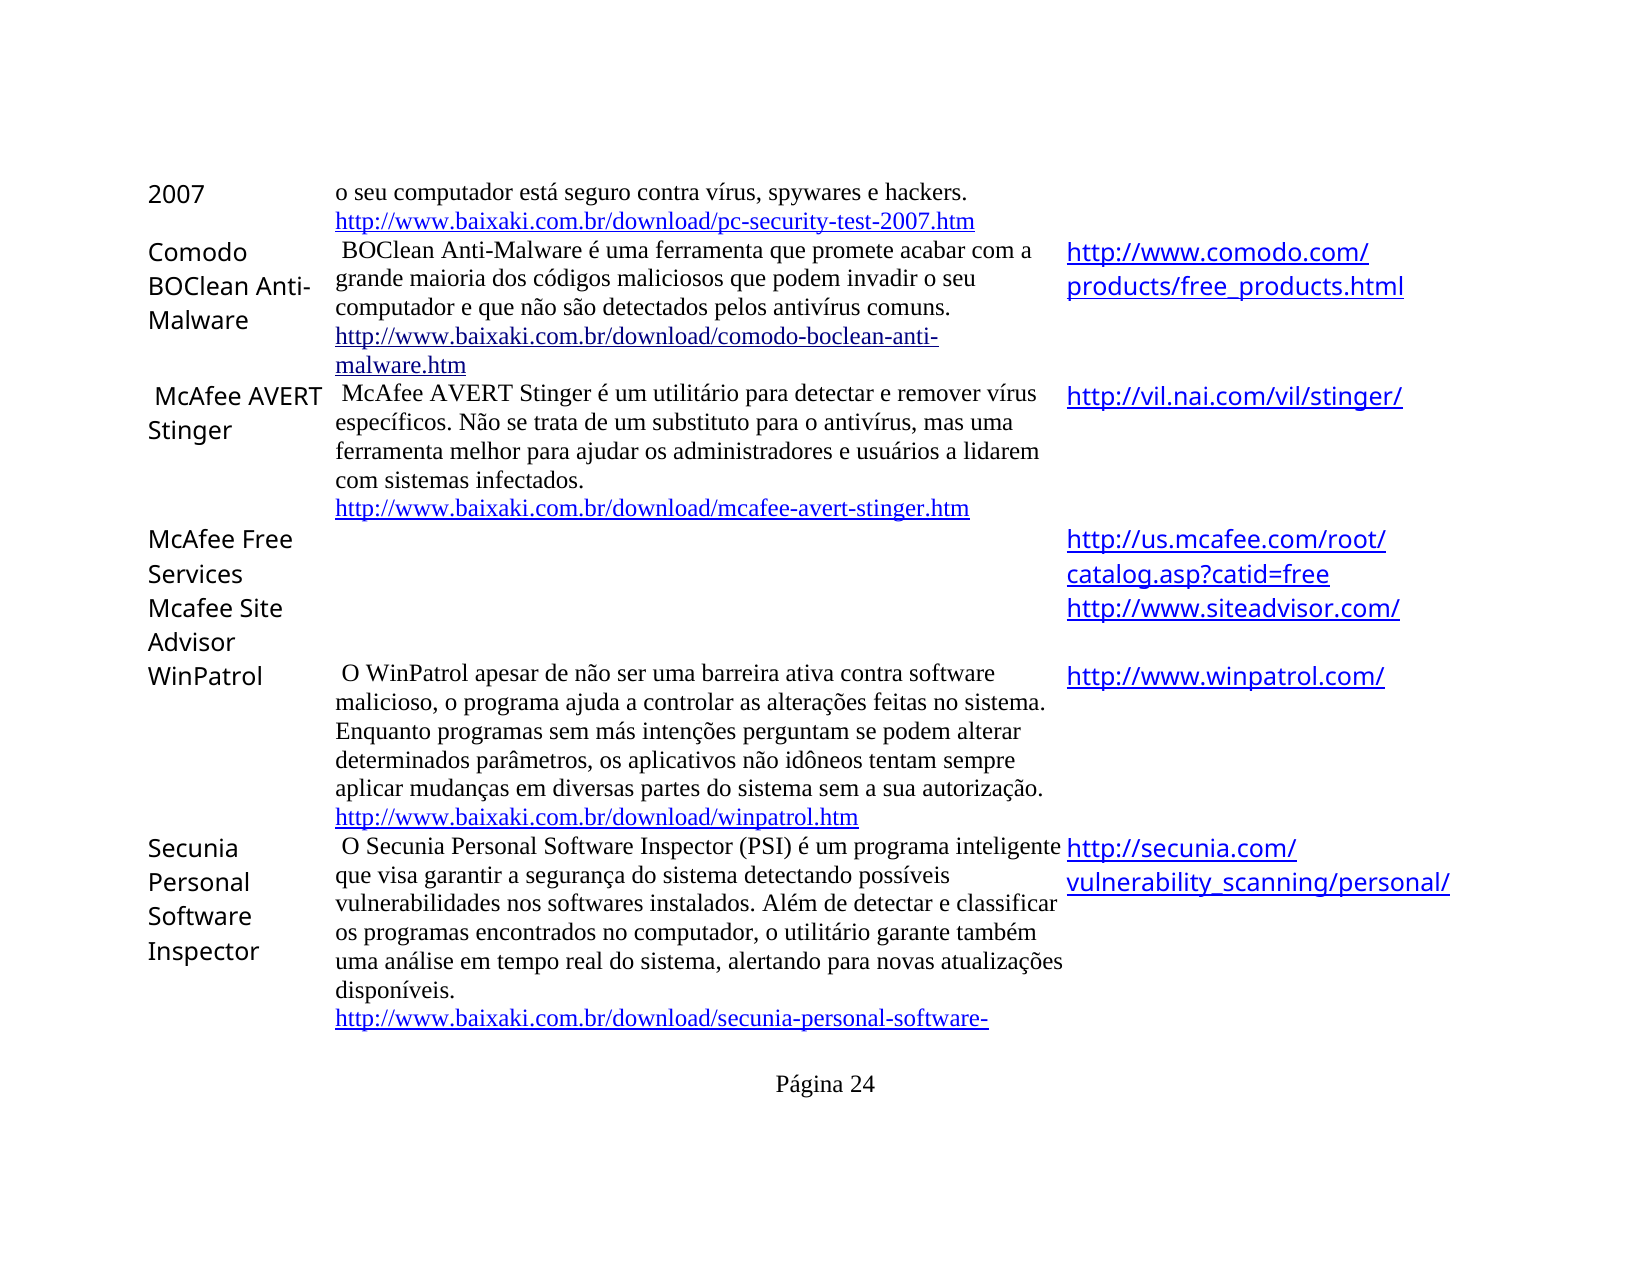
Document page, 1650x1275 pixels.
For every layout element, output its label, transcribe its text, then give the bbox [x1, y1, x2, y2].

table_cell WinPatrol [148, 692, 335, 831]
table_cell [335, 619, 1066, 658]
table_cell http://vil.nai.com/vil/stinger/ [1066, 412, 1490, 522]
table_cell Secunia Personal Software Inspector [148, 967, 335, 1032]
table_cell http://www.pc-st.com/us/index.htm [1066, 177, 1490, 235]
table_cell [335, 551, 1066, 590]
table_cell Pc Security Test 2007 [148, 211, 335, 235]
table_cell McAfee AVERT Stinger [148, 447, 335, 522]
table_cell Comodo BOClean Anti-Malware [148, 337, 335, 378]
table_cell http://www.comodo.com/products/free_products.html [1066, 303, 1490, 378]
table_cell http://www.siteadvisor.com/ [1066, 624, 1490, 658]
table_cell http://www.winpatrol.com/ [1066, 692, 1490, 831]
table_cell http://secunia.com/vulnerability_scanning/personal/ [1066, 899, 1490, 1032]
